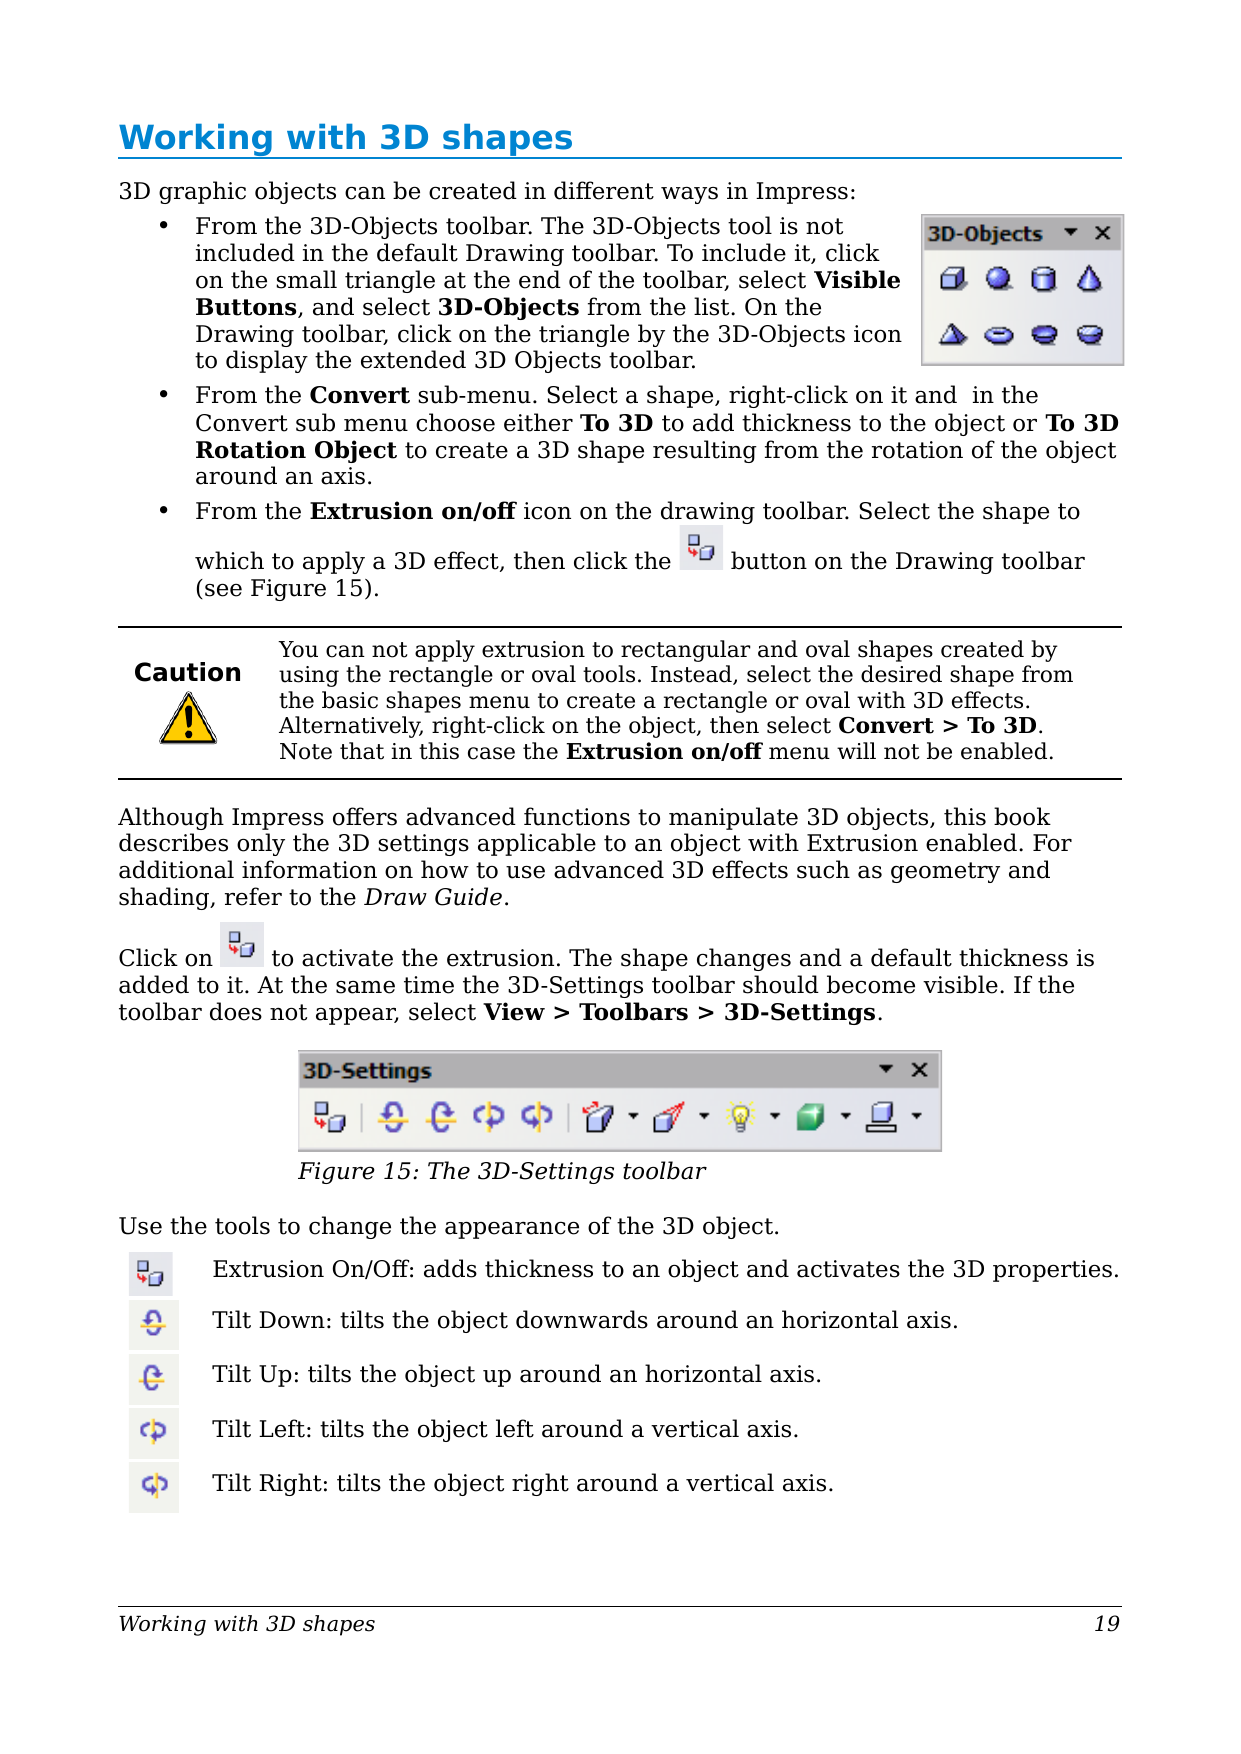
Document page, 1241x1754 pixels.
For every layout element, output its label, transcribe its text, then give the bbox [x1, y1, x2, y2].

picture [220, 922, 264, 967]
picture [128, 1354, 179, 1405]
table_cell [116, 1463, 212, 1517]
picture [679, 525, 724, 570]
table_cell [116, 1300, 212, 1354]
list From the Convert sub-menu. Select a shape, right-click on it and in the Convert sub menu choose either To 3D to add thickness to the object or To 3D Rotation Object to create a 3D shape resulting from the rotation of the object around an axis. [156, 380, 1122, 490]
picture [128, 1252, 173, 1296]
table_header Extrusion On/Off: adds thickness to an object and activates the 3D properties. [212, 1252, 1121, 1300]
picture [128, 1462, 179, 1513]
picture [155, 687, 220, 748]
text Click on to activate the extrusion. The shape changes and a default thickness is added to it. At the same time the 3D-Settings toolbar should become visible. If the toolbar does not appear, select View > Toolbars > 3D-Settings. [118, 923, 1122, 1026]
table_cell Tilt Right: tilts the object right around a vertical axis. [212, 1463, 1121, 1517]
text Use the tools to change the appearance of the 3D object. [118, 1213, 1122, 1239]
picture [128, 1408, 179, 1459]
table_header Caution [118, 628, 257, 777]
picture [128, 1300, 179, 1350]
list 3D graphic objects can be created in different ways in Impress: [118, 178, 1122, 204]
table_header [116, 1252, 212, 1300]
table_cell Tilt Down: tilts the object downwards around an horizontal axis. [212, 1300, 1121, 1354]
table_header You can not apply extrusion to rectangular and oval shapes created by using the rectangle or oval tools. Instead, select the desired shape from the basic shapes menu to create a rectangle or oval with 3D effects. Alternatively, right-click on the object, then select Convert > To 3D. Note that in this case the Extrusion on/off menu will not be enabled. [258, 628, 1122, 777]
table_cell [116, 1354, 212, 1408]
subtitle Working with 3D shapes [118, 118, 1122, 157]
table_cell [116, 1408, 212, 1462]
table_cell Tilt Left: tilts the object left around a vertical axis. [212, 1408, 1121, 1462]
text Figure 15: The 3D-Settings toolbar [298, 1158, 942, 1185]
picture [921, 214, 1125, 366]
table_cell Tilt Up: tilts the object up around an horizontal axis. [212, 1354, 1121, 1408]
text Although Impress offers advanced functions to manipulate 3D objects, this book describes only the 3D settings applicable to an object with Extrusion enabled. For additional information on how to use advanced 3D effects such as geometry and shading, refer to the Draw Guide. [118, 804, 1122, 910]
list From the Extrusion on/off icon on the drawing toolbar. Select the shape to which to apply a 3D effect, then click the button on the Drawing toolbar (see Figure 15). [156, 496, 1122, 601]
picture [298, 1050, 943, 1152]
list From the 3D-Objects toolbar. The 3D-Objects tool is not included in the default Drawing toolbar. To include it, click on the small triangle at the end of the toolbar, select Visible Buttons, and select 3D-Objects from the list. On the Drawing toolbar, click on the triangle by the 3D-Objects icon to display the extended 3D Objects toolbar. [156, 211, 1122, 374]
